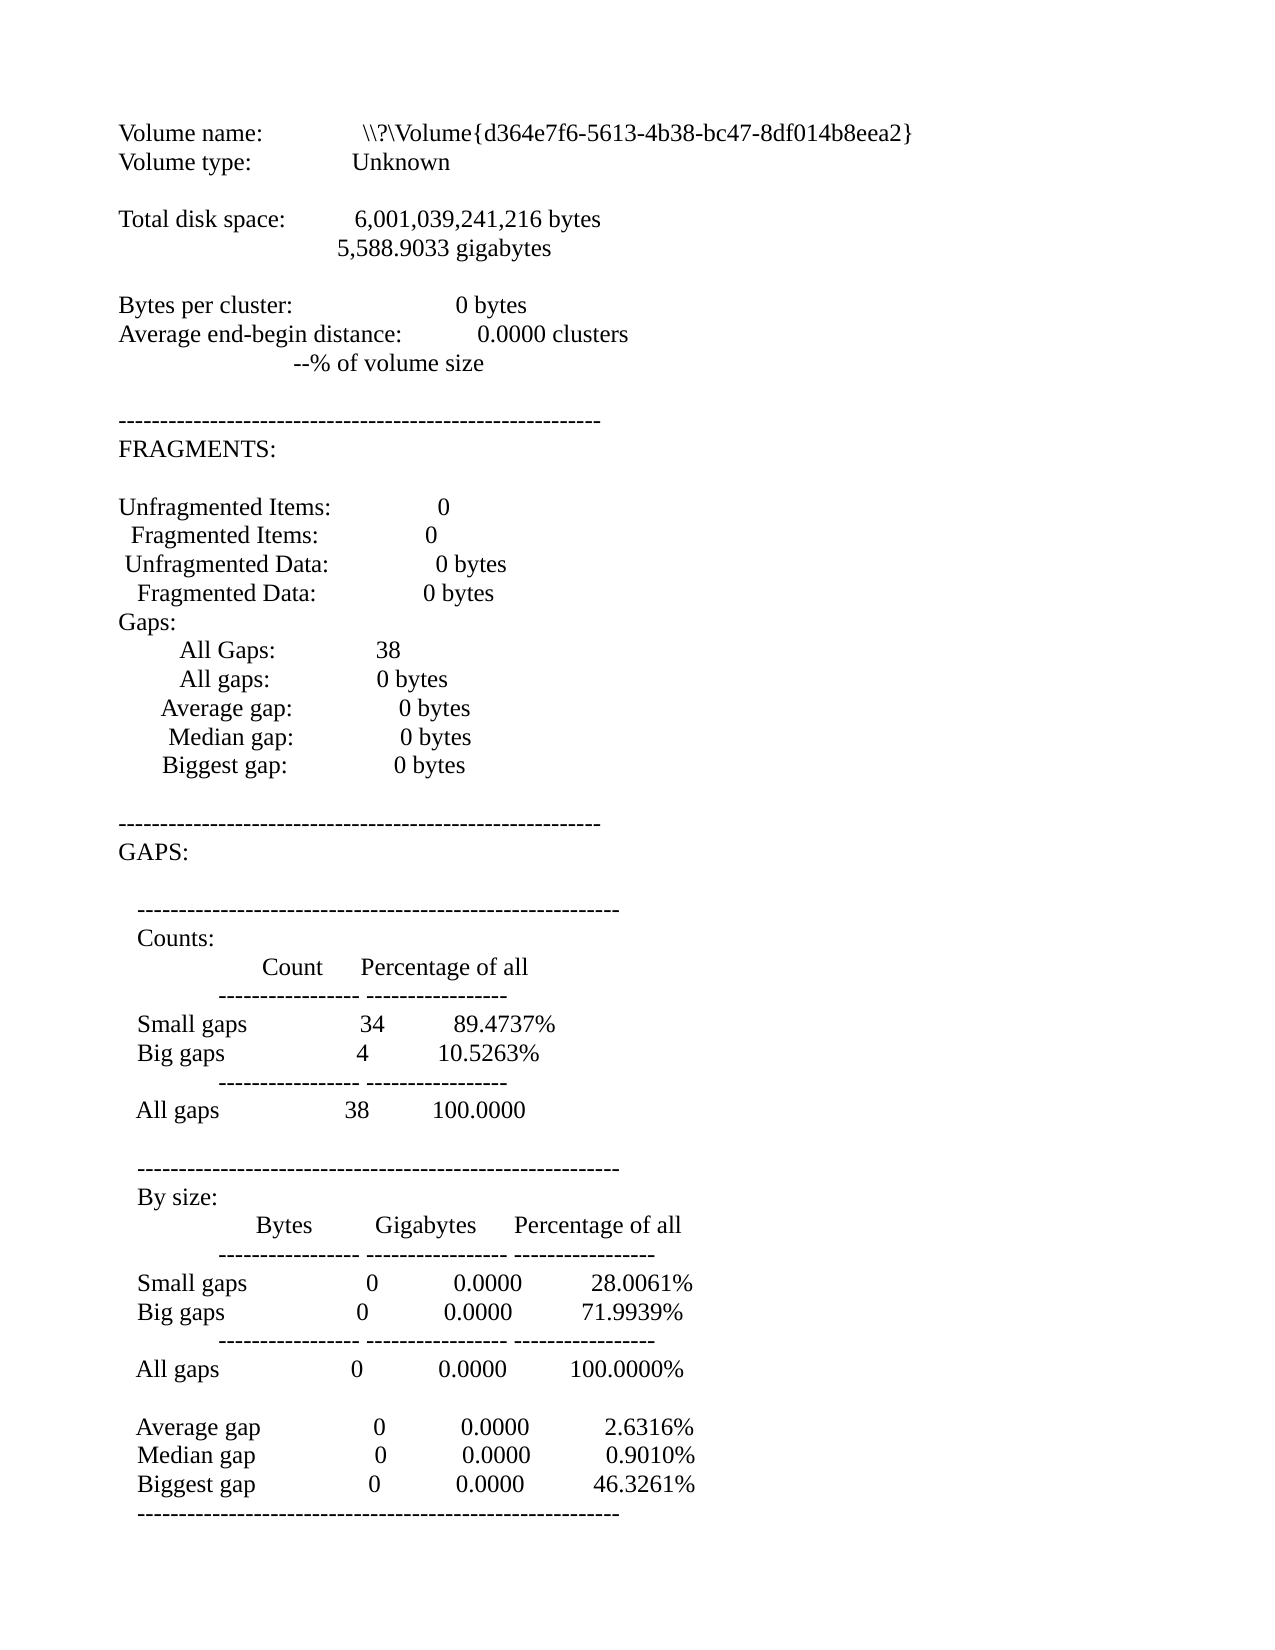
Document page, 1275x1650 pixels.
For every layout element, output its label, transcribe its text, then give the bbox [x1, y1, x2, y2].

text FRAGMENTS: [118, 434, 1157, 463]
text Average gap: 0 bytes [118, 693, 1157, 722]
text Total disk space: 6,001,039,241,216 bytes [118, 204, 1157, 233]
text Small gaps 0 0.0000 28.0061% [118, 1268, 1157, 1297]
text ---------------------------------------------------------- [118, 406, 1157, 434]
text ---------------------------------------------------------- [118, 1153, 1157, 1182]
text Volume type: Unknown [118, 147, 1157, 176]
text Bytes Gigabytes Percentage of all [118, 1211, 1157, 1239]
text All gaps 0 0.0000 100.0000% [118, 1354, 1157, 1383]
text ----------------- ----------------- [118, 981, 1157, 1009]
text Big gaps 4 10.5263% [118, 1038, 1157, 1067]
text Small gaps 34 89.4737% [118, 1009, 1157, 1038]
text Volume name: \\?\Volume{d364e7f6-5613-4b38-bc47-8df014b8eea2} [118, 118, 1157, 147]
text Counts: [118, 923, 1157, 952]
text ---------------------------------------------------------- [118, 1498, 1157, 1527]
text Unfragmented Data: 0 bytes [118, 549, 1157, 578]
text Unfragmented Items: 0 [118, 492, 1157, 521]
text 5,588.9033 gigabytes [118, 233, 1157, 262]
text Biggest gap: 0 bytes [118, 751, 1157, 779]
text Big gaps 0 0.0000 71.9939% [118, 1297, 1157, 1326]
text ---------------------------------------------------------- [118, 808, 1157, 837]
text All Gaps: 38 [118, 636, 1157, 664]
text --% of volume size [118, 348, 1157, 377]
text All gaps 38 100.0000 [118, 1096, 1157, 1124]
text Gaps: [118, 607, 1157, 636]
text Median gap 0 0.0000 0.9010% [118, 1441, 1157, 1469]
text ----------------- ----------------- [118, 1067, 1157, 1096]
text All gaps: 0 bytes [118, 664, 1157, 693]
text GAPS: [118, 837, 1157, 866]
text ----------------- ----------------- ----------------- [118, 1239, 1157, 1268]
text ---------------------------------------------------------- [118, 894, 1157, 923]
text Average end-begin distance: 0.0000 clusters [118, 319, 1157, 348]
text ----------------- ----------------- ----------------- [118, 1326, 1157, 1354]
text Biggest gap 0 0.0000 46.3261% [118, 1469, 1157, 1498]
text Fragmented Data: 0 bytes [118, 578, 1157, 607]
text By size: [118, 1182, 1157, 1211]
text Median gap: 0 bytes [118, 722, 1157, 751]
text Count Percentage of all [118, 952, 1157, 981]
text Average gap 0 0.0000 2.6316% [118, 1412, 1157, 1441]
text Fragmented Items: 0 [118, 521, 1157, 549]
text Bytes per cluster: 0 bytes [118, 291, 1157, 319]
